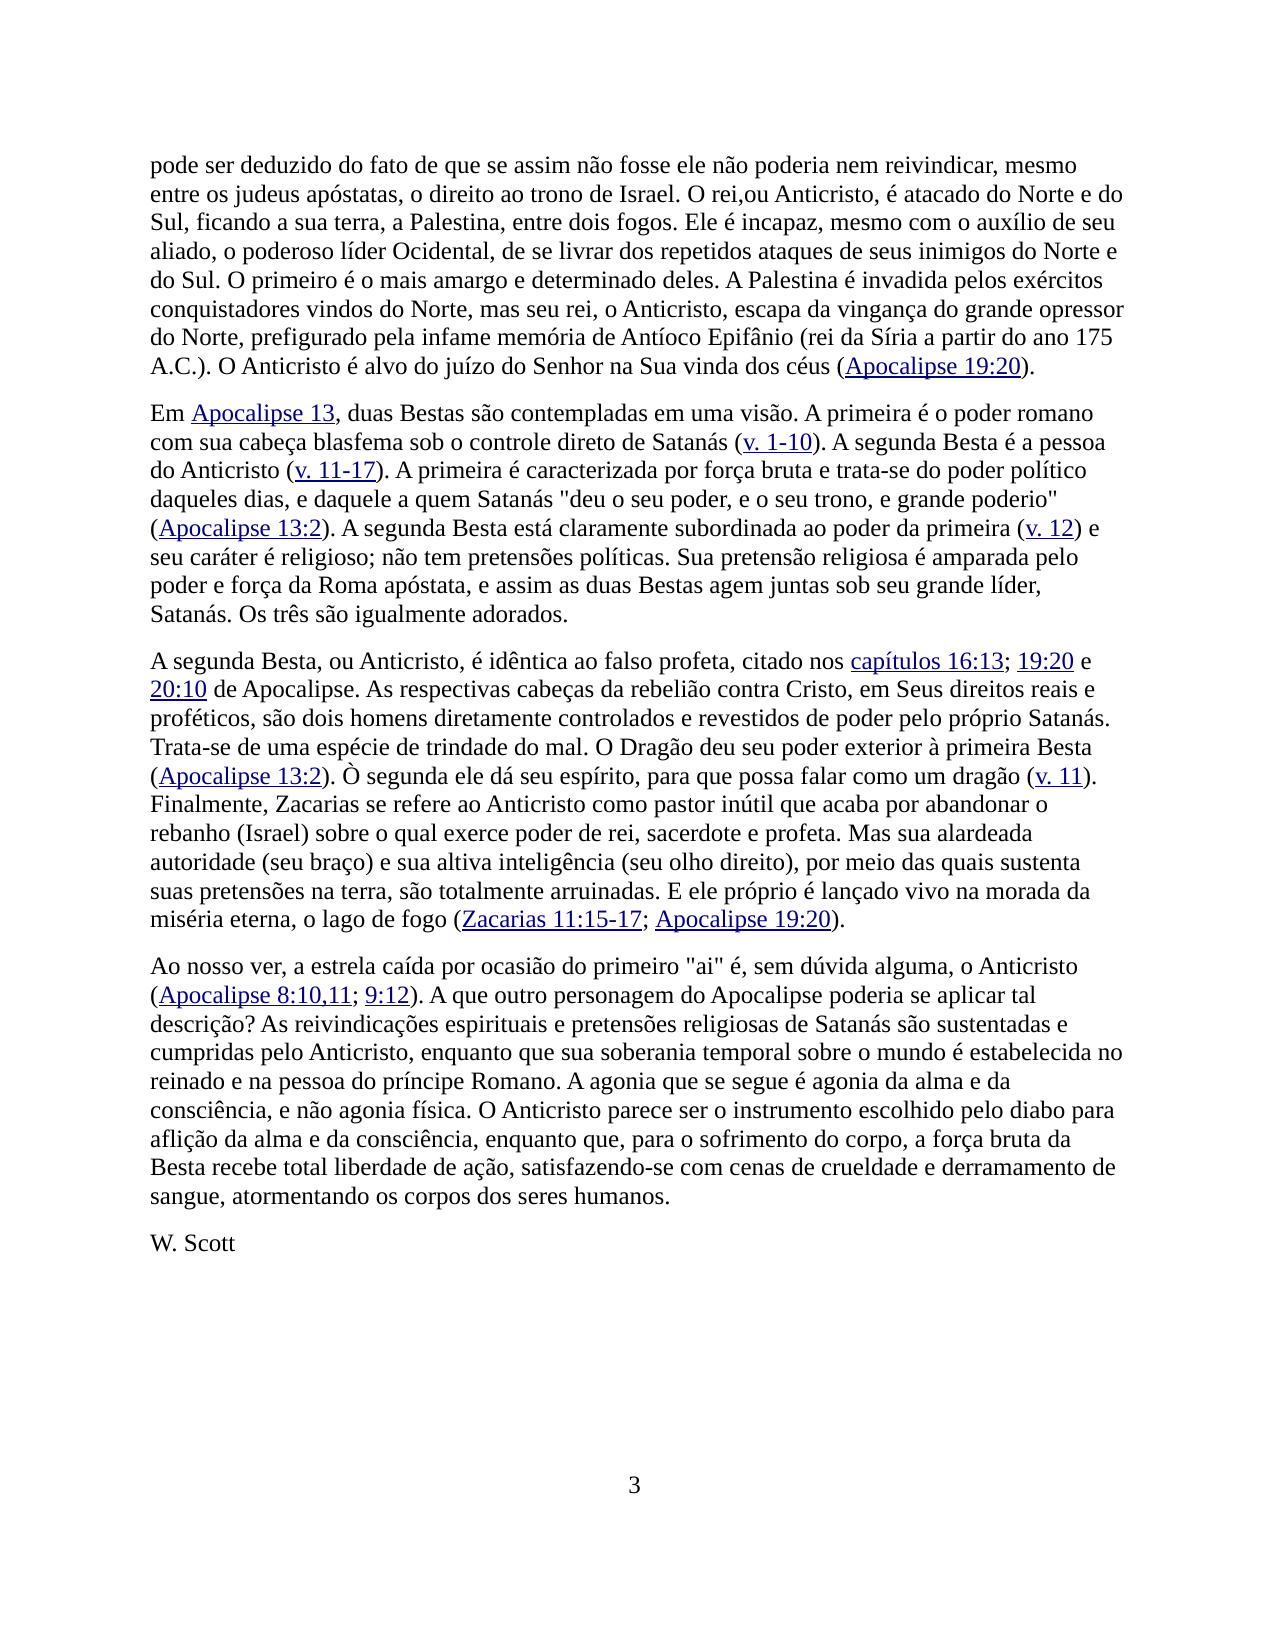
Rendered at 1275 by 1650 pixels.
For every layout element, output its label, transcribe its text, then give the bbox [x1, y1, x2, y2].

text W. Scott [150, 1228, 1125, 1257]
text Ao nosso ver, a estrela caída por ocasião do primeiro "ai" é, sem dúvida alguma, o Anticristo (Apocalipse 8:10,11; 9:12). A que outro personagem do Apocalipse poderia se aplicar tal descrição? As reivindicações espirituais e pretensões religiosas de Satanás são sustentadas e cumpridas pelo Anticristo, enquanto que sua soberania temporal sobre o mundo é estabelecida no reinado e na pessoa do príncipe Romano. A agonia que se segue é agonia da alma e da consciência, e não agonia física. O Anticristo parece ser o instrumento escolhido pelo diabo para aflição da alma e da consciência, enquanto que, para o sofrimento do corpo, a força bruta da Besta recebe total liberdade de ação, satisfazendo-se com cenas de crueldade e derramamento de sangue, atormentando os corpos dos seres humanos. [150, 951, 1125, 1210]
text pode ser deduzido do fato de que se assim não fosse ele não poderia nem reivindicar, mesmo entre os judeus apóstatas, o direito ao trono de Israel. O rei,ou Anticristo, é atacado do Norte e do Sul, ficando a sua terra, a Palestina, entre dois fogos. Ele é incapaz, mesmo com o auxílio de seu aliado, o poderoso líder Ocidental, de se livrar dos repetidos ataques de seus inimigos do Norte e do Sul. O primeiro é o mais amargo e determinado deles. A Palestina é invadida pelos exércitos conquistadores vindos do Norte, mas seu rei, o Anticristo, escapa da vingança do grande opressor do Norte, prefigurado pela infame memória de Antíoco Epifânio (rei da Síria a partir do ano 175 A.C.). O Anticristo é alvo do juízo do Senhor na Sua vinda dos céus (Apocalipse 19:20). [150, 150, 1125, 380]
text A segunda Besta, ou Anticristo, é idêntica ao falso profeta, citado nos capítulos 16:13; 19:20 e 20:10 de Apocalipse. As respectivas cabeças da rebelião contra Cristo, em Seus direitos reais e proféticos, são dois homens diretamente controlados e revestidos de poder pelo próprio Satanás. Trata-se de uma espécie de trindade do mal. O Dragão deu seu poder exterior à primeira Besta (Apocalipse 13:2). Ò segunda ele dá seu espírito, para que possa falar como um dragão (v. 11). Finalmente, Zacarias se refere ao Anticristo como pastor inútil que acaba por abandonar o rebanho (Israel) sobre o qual exerce poder de rei, sacerdote e profeta. Mas sua alardeada autoridade (seu braço) e sua altiva inteligência (seu olho direito), por meio das quais sustenta suas pretensões na terra, são totalmente arruinadas. E ele próprio é lançado vivo na morada da miséria eterna, o lago de fogo (Zacarias 11:15-17; Apocalipse 19:20). [150, 646, 1125, 933]
text Em Apocalipse 13, duas Bestas são contempladas em uma visão. A primeira é o poder romano com sua cabeça blasfema sob o controle direto de Satanás (v. 1-10). A segunda Besta é a pessoa do Anticristo (v. 11-17). A primeira é caracterizada por força bruta e trata-se do poder político daqueles dias, e daquele a quem Satanás "deu o seu poder, e o seu trono, e grande poderio" (Apocalipse 13:2). A segunda Besta está claramente subordinada ao poder da primeira (v. 12) e seu caráter é religioso; não tem pretensões políticas. Sua pretensão religiosa é amparada pelo poder e força da Roma apóstata, e assim as duas Bestas agem juntas sob seu grande líder, Satanás. Os três são igualmente adorados. [150, 398, 1125, 628]
